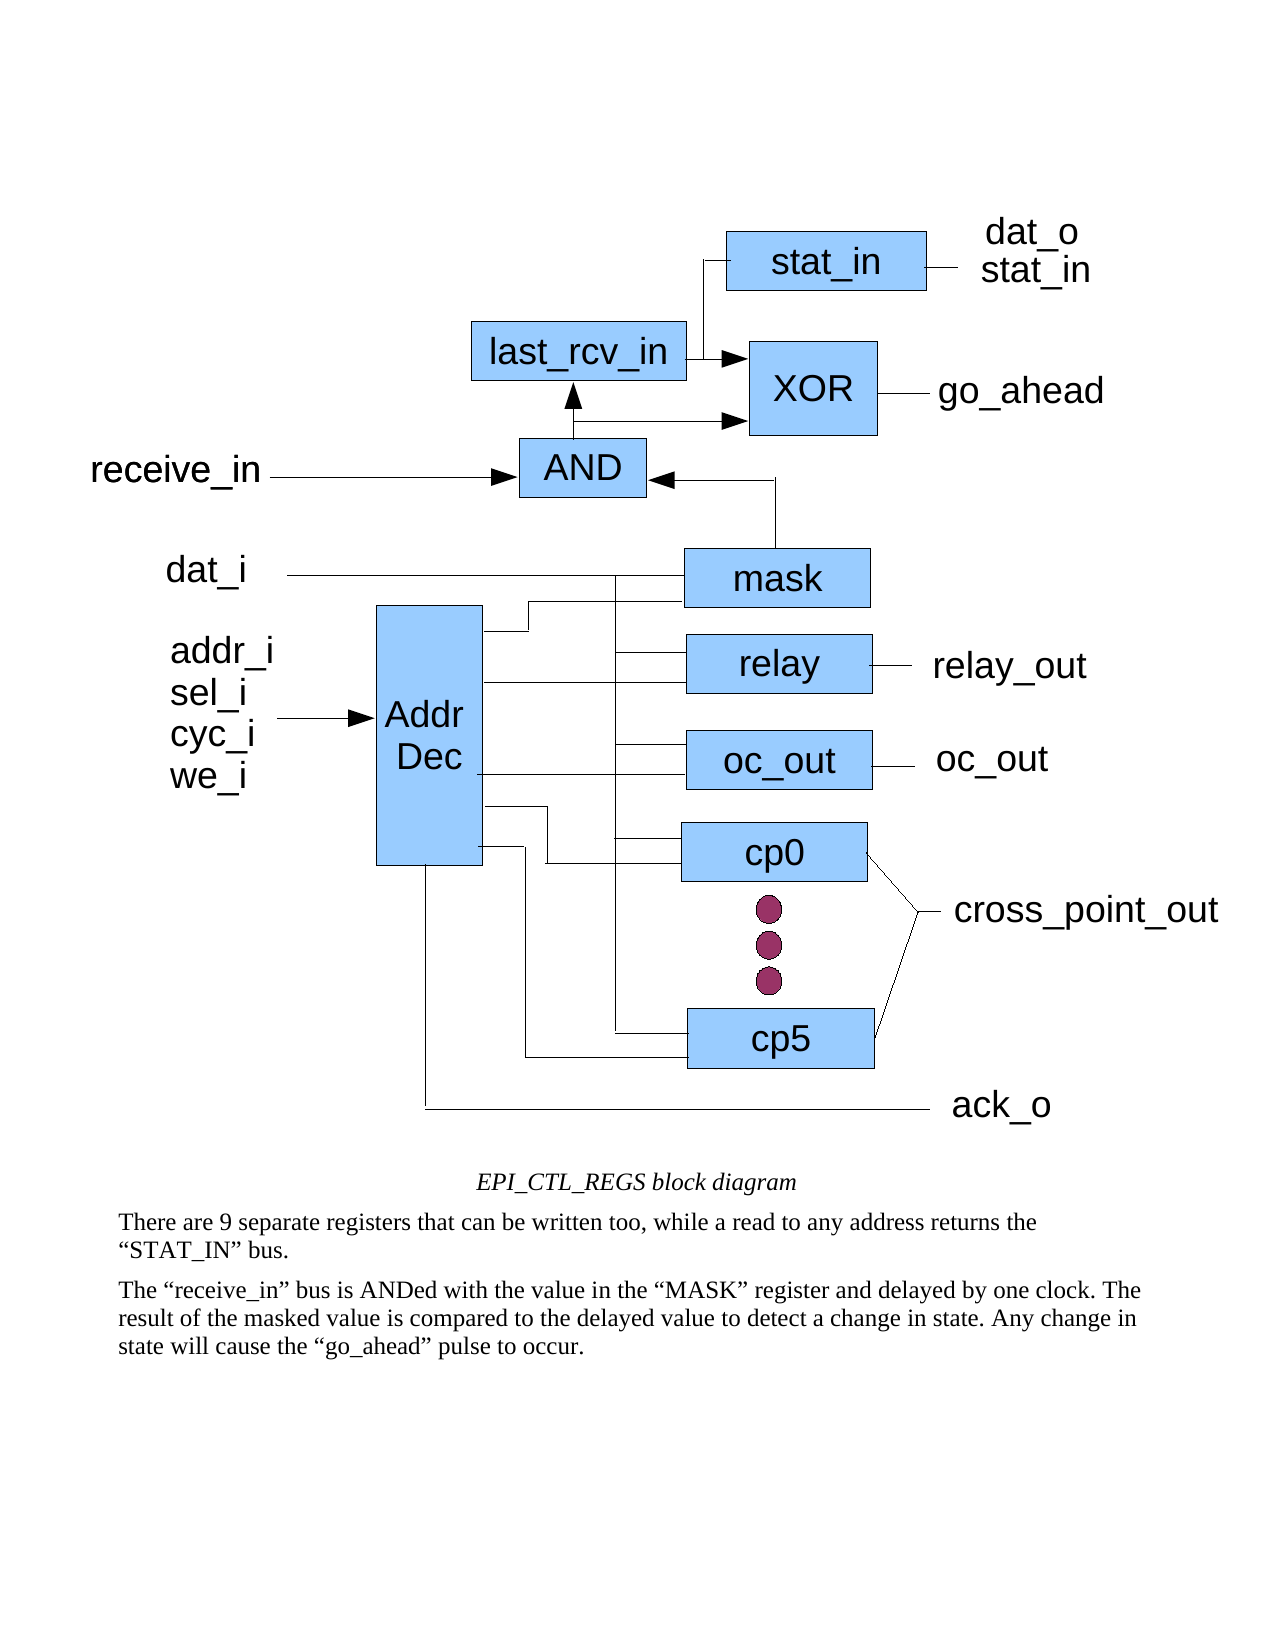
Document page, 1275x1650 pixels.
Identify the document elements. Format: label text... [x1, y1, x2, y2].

text The “receive_in” bus is ANDed with the value in the “MASK” register and delayed by one clock. The result of the masked value is compared to the delayed value to detect a change in state. Any change in state will cause the “go_ahead” pulse to occur. [118, 1276, 1157, 1359]
text EPI_CTL_REGS block diagram [118, 1168, 1157, 1196]
text There are 9 separate registers that can be written too, while a read to any address returns the “STAT_IN” bus. [118, 1208, 1157, 1264]
